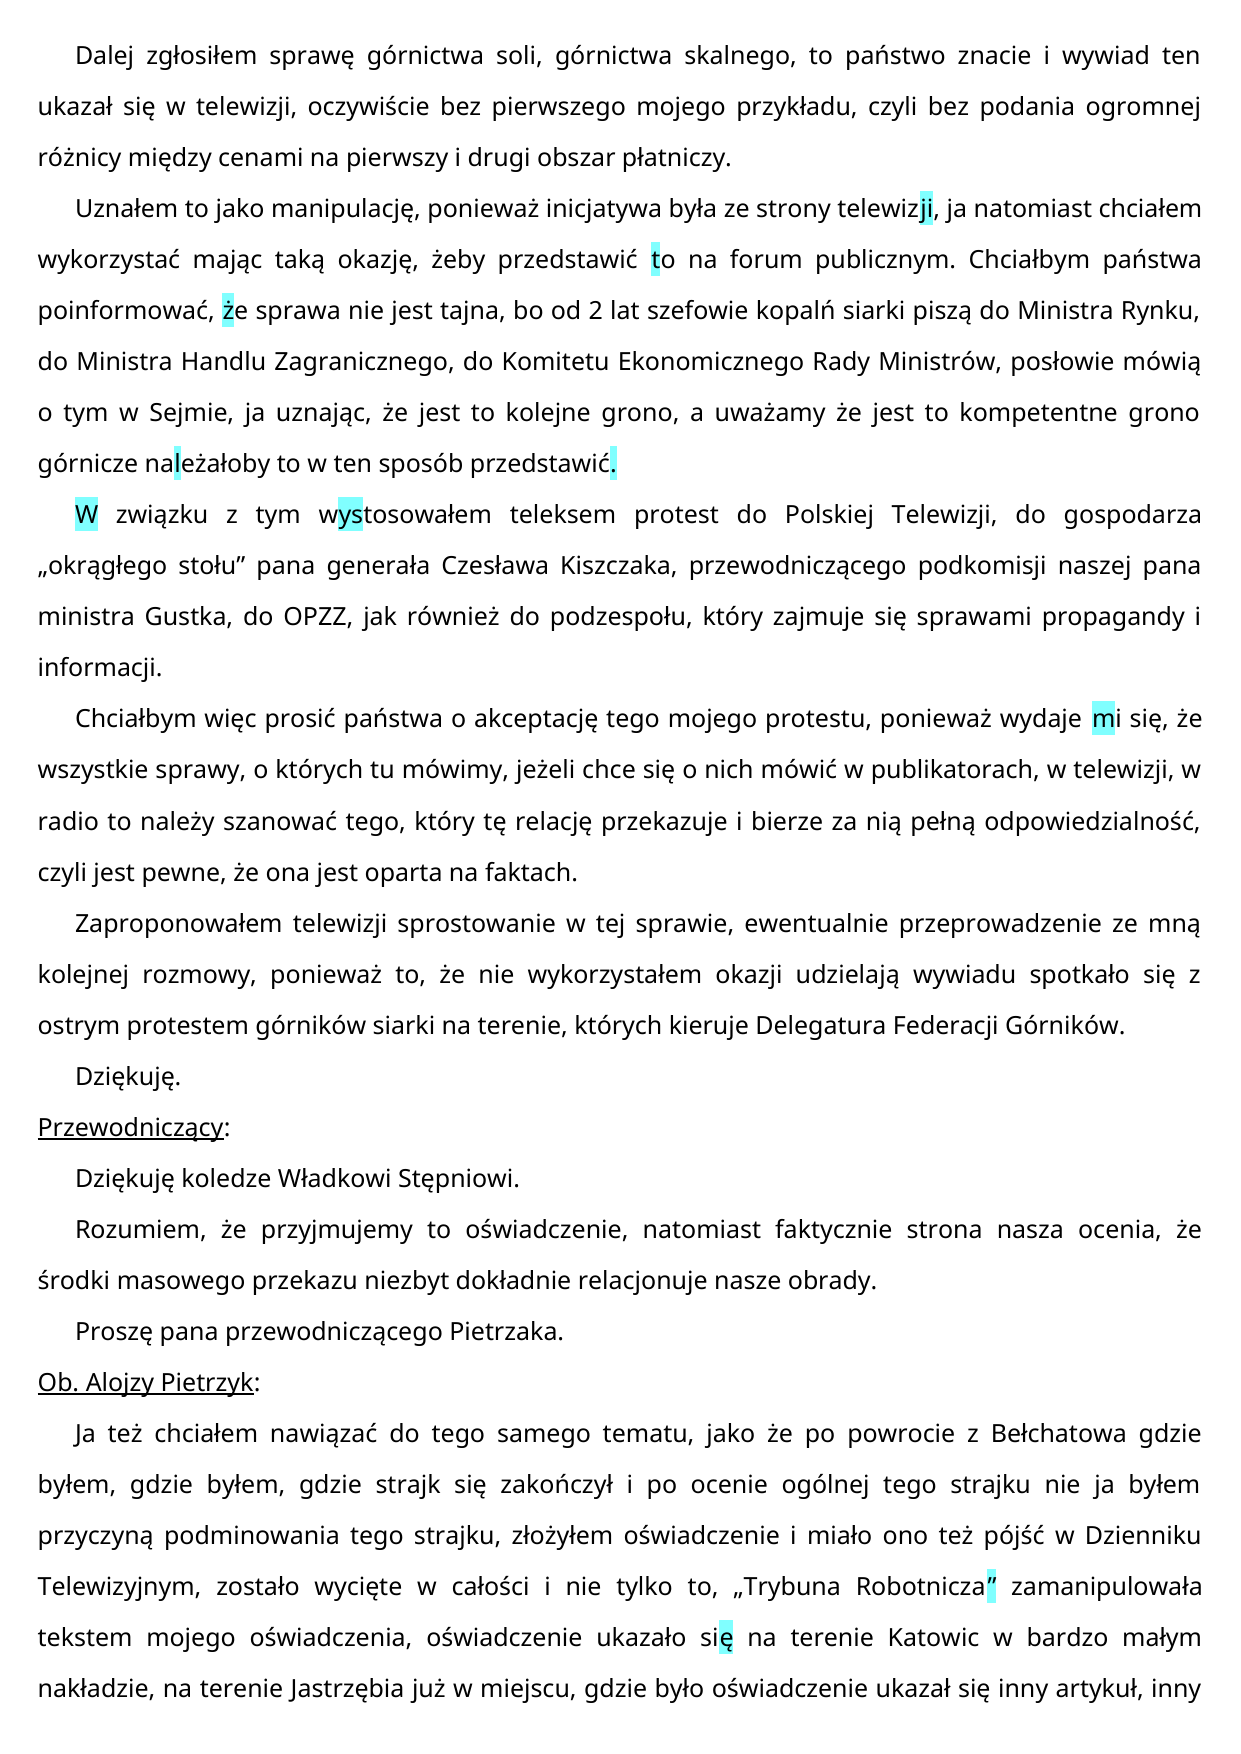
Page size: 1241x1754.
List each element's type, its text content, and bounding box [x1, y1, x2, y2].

text Dziękuję koledze Władkowi Stępniowi. [37, 1160, 1203, 1194]
text Przewodniczący: [37, 1109, 1203, 1143]
text Dalej zgłosiłem sprawę górnictwa soli, górnictwa skalnego, to państwo znacie i wywiad ten ukazał się w telewizji, oczywiście bez pierwszego mojego przykładu, czyli bez podania ogromnej różnicy między cenami na pierwszy i drugi obszar płatniczy. [37, 37, 1203, 174]
text Chciałbym więc prosić państwa o akceptację tego mojego protestu, ponieważ wydaje mi się, że wszystkie sprawy, o których tu mówimy, jeżeli chce się o nich mówić w publikatorach, w telewizji, w radio to należy szanować tego, który tę relację przekazuje i bierze za nią pełną odpowiedzialność, czyli jest pewne, że ona jest oparta na faktach. [37, 701, 1203, 888]
text Dziękuję. [37, 1058, 1203, 1092]
text Ja też chciałem nawiązać do tego samego tematu, jako że po powrocie z Bełchatowa gdzie byłem, gdzie byłem, gdzie strajk się zakończył i po ocenie ogólnej tego strajku nie ja byłem przyczyną podminowania tego strajku, złożyłem oświadczenie i miało ono też pójść w Dzienniku Telewizyjnym, zostało wycięte w całości i nie tylko to, „Trybuna Robotnicza” zamanipulowała tekstem mojego oświadczenia, oświadczenie ukazało się na terenie Katowic w bardzo małym nakładzie, na terenie Jastrzębia już w miejscu, gdzie było oświadczenie ukazał się inny artykuł, inny [37, 1416, 1203, 1705]
text Zaproponowałem telewizji sprostowanie w tej sprawie, ewentualnie przeprowadzenie ze mną kolejnej rozmowy, ponieważ to, że nie wykorzystałem okazji udzielają wywiadu spotkało się z ostrym protestem górników siarki na terenie, których kieruje Delegatura Federacji Górników. [37, 905, 1203, 1041]
text Rozumiem, że przyjmujemy to oświadczenie, natomiast faktycznie strona nasza ocenia, że środki masowego przekazu niezbyt dokładnie relacjonuje nasze obrady. [37, 1211, 1203, 1297]
text Ob. Alojzy Pietrzyk: [37, 1364, 1203, 1399]
text W związku z tym wystosowałem teleksem protest do Polskiej Telewizji, do gospodarza „okrągłego stołu” pana generała Czesława Kiszczaka, przewodniczącego podkomisji naszej pana ministra Gustka, do OPZZ, jak również do podzespołu, który zajmuje się sprawami propagandy i informacji. [37, 497, 1203, 684]
text Proszę pana przewodniczącego Pietrzaka. [37, 1313, 1203, 1348]
text Uznałem to jako manipulację, ponieważ inicjatywa była ze strony telewizji, ja natomiast chciałem wykorzystać mając taką okazję, żeby przedstawić to na forum publicznym. Chciałbym państwa poinformować, że sprawa nie jest tajna, bo od 2 lat szefowie kopalń siarki piszą do Ministra Rynku, do Ministra Handlu Zagranicznego, do Komitetu Ekonomicznego Rady Ministrów, posłowie mówią o tym w Sejmie, ja uznając, że jest to kolejne grono, a uważamy że jest to kompetentne grono górnicze należałoby to w ten sposób przedstawić. [37, 191, 1203, 480]
